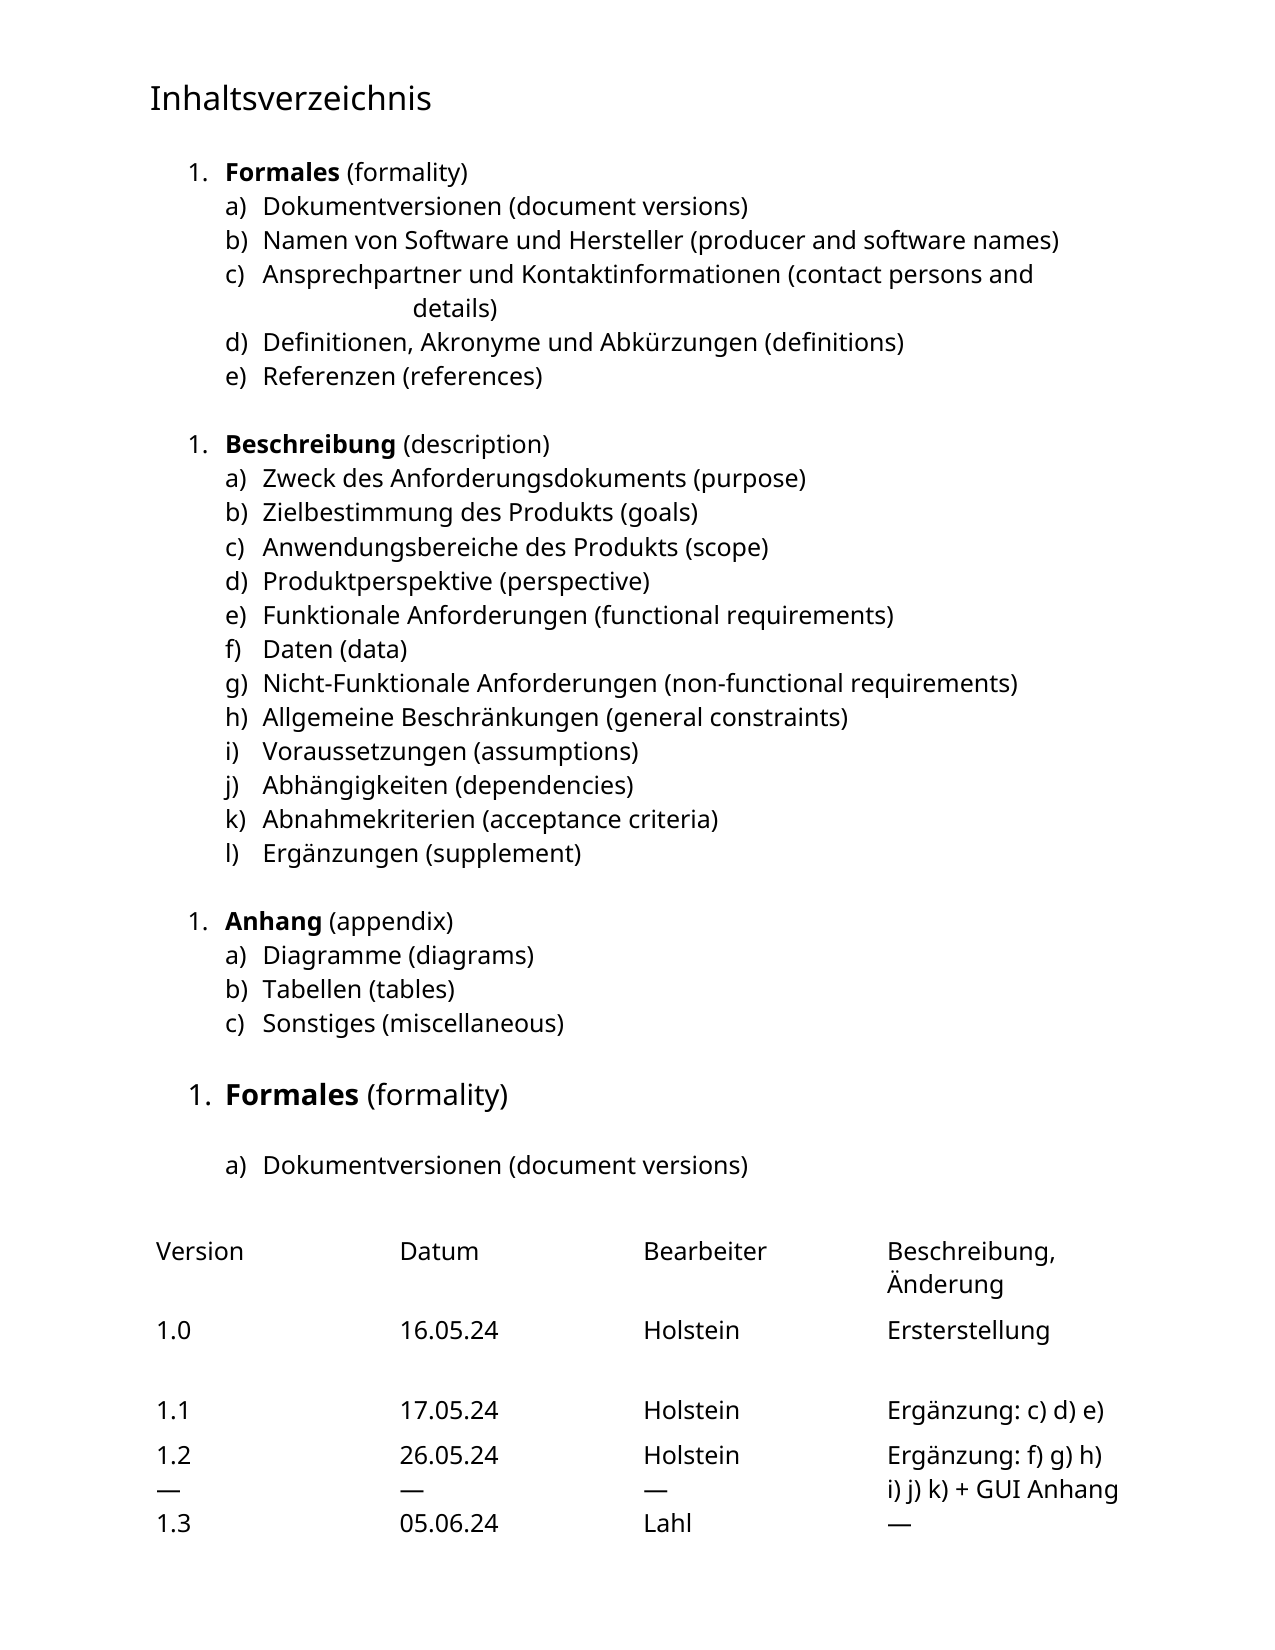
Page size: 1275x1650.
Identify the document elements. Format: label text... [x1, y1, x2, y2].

table_cell Ergänzung: c) d) e) [881, 1387, 1125, 1432]
list Voraussetzungen (assumptions) [225, 733, 1125, 768]
list Ergänzungen (supplement) [225, 836, 1125, 870]
list Referenzen (references) [225, 359, 1125, 393]
list Sonstiges (miscellaneous) [225, 1006, 1125, 1040]
list Zweck des Anforderungsdokuments (purpose) [225, 461, 1125, 495]
table_cell 1.1 [150, 1387, 394, 1432]
table_header Version [150, 1228, 394, 1307]
table_cell Ergänzung: f) g) h) i) j) k) + GUI Anhang — [881, 1432, 1125, 1546]
table_cell 1.2 — 1.3 [150, 1432, 394, 1546]
list Beschreibung (description) [187, 427, 1125, 461]
list Dokumentversionen (document versions) [225, 188, 1125, 223]
list Definitionen, Akronyme und Abkürzungen (definitions) [225, 325, 1125, 359]
list Namen von Software und Hersteller (producer and software names) [225, 223, 1125, 257]
table_cell Holstein — Lahl [638, 1432, 881, 1546]
list Daten (data) [225, 631, 1125, 665]
list Produktperspektive (perspective) [225, 563, 1125, 597]
table_cell 1.0 [150, 1307, 394, 1387]
list Funktionale Anforderungen (functional requirements) [225, 597, 1125, 631]
list Allgemeine Beschränkungen (general constraints) [225, 699, 1125, 733]
table_header Bearbeiter [638, 1228, 881, 1307]
table_cell Holstein [638, 1307, 881, 1387]
table_cell Ersterstellung [881, 1307, 1125, 1387]
list Abnahmekriterien (acceptance criteria) [225, 802, 1125, 836]
list Zielbestimmung des Produkts (goals) [225, 495, 1125, 529]
table_cell Holstein [638, 1387, 881, 1432]
list Abhängigkeiten (dependencies) [225, 768, 1125, 802]
list Nicht-Funktionale Anforderungen (non-functional requirements) [225, 665, 1125, 699]
table_header Datum [394, 1228, 637, 1307]
list Anhang (appendix) [187, 904, 1125, 938]
list Dokumentversionen (document versions) [225, 1148, 1125, 1182]
table_cell 16.05.24 [394, 1307, 637, 1387]
list Ansprechpartner und Kontaktinformationen (contact persons and details) [225, 257, 1125, 325]
list Formales (formality) [187, 1074, 1125, 1114]
table_cell 17.05.24 [394, 1387, 637, 1432]
list Tabellen (tables) [225, 972, 1125, 1006]
table_cell 26.05.24 — 05.06.24 [394, 1432, 637, 1546]
list Formales (formality) [187, 154, 1125, 188]
table_header Beschreibung, Änderung [881, 1228, 1125, 1307]
text Inhaltsverzeichnis [150, 75, 1125, 120]
list Anwendungsbereiche des Produkts (scope) [225, 529, 1125, 563]
list Diagramme (diagrams) [225, 938, 1125, 972]
